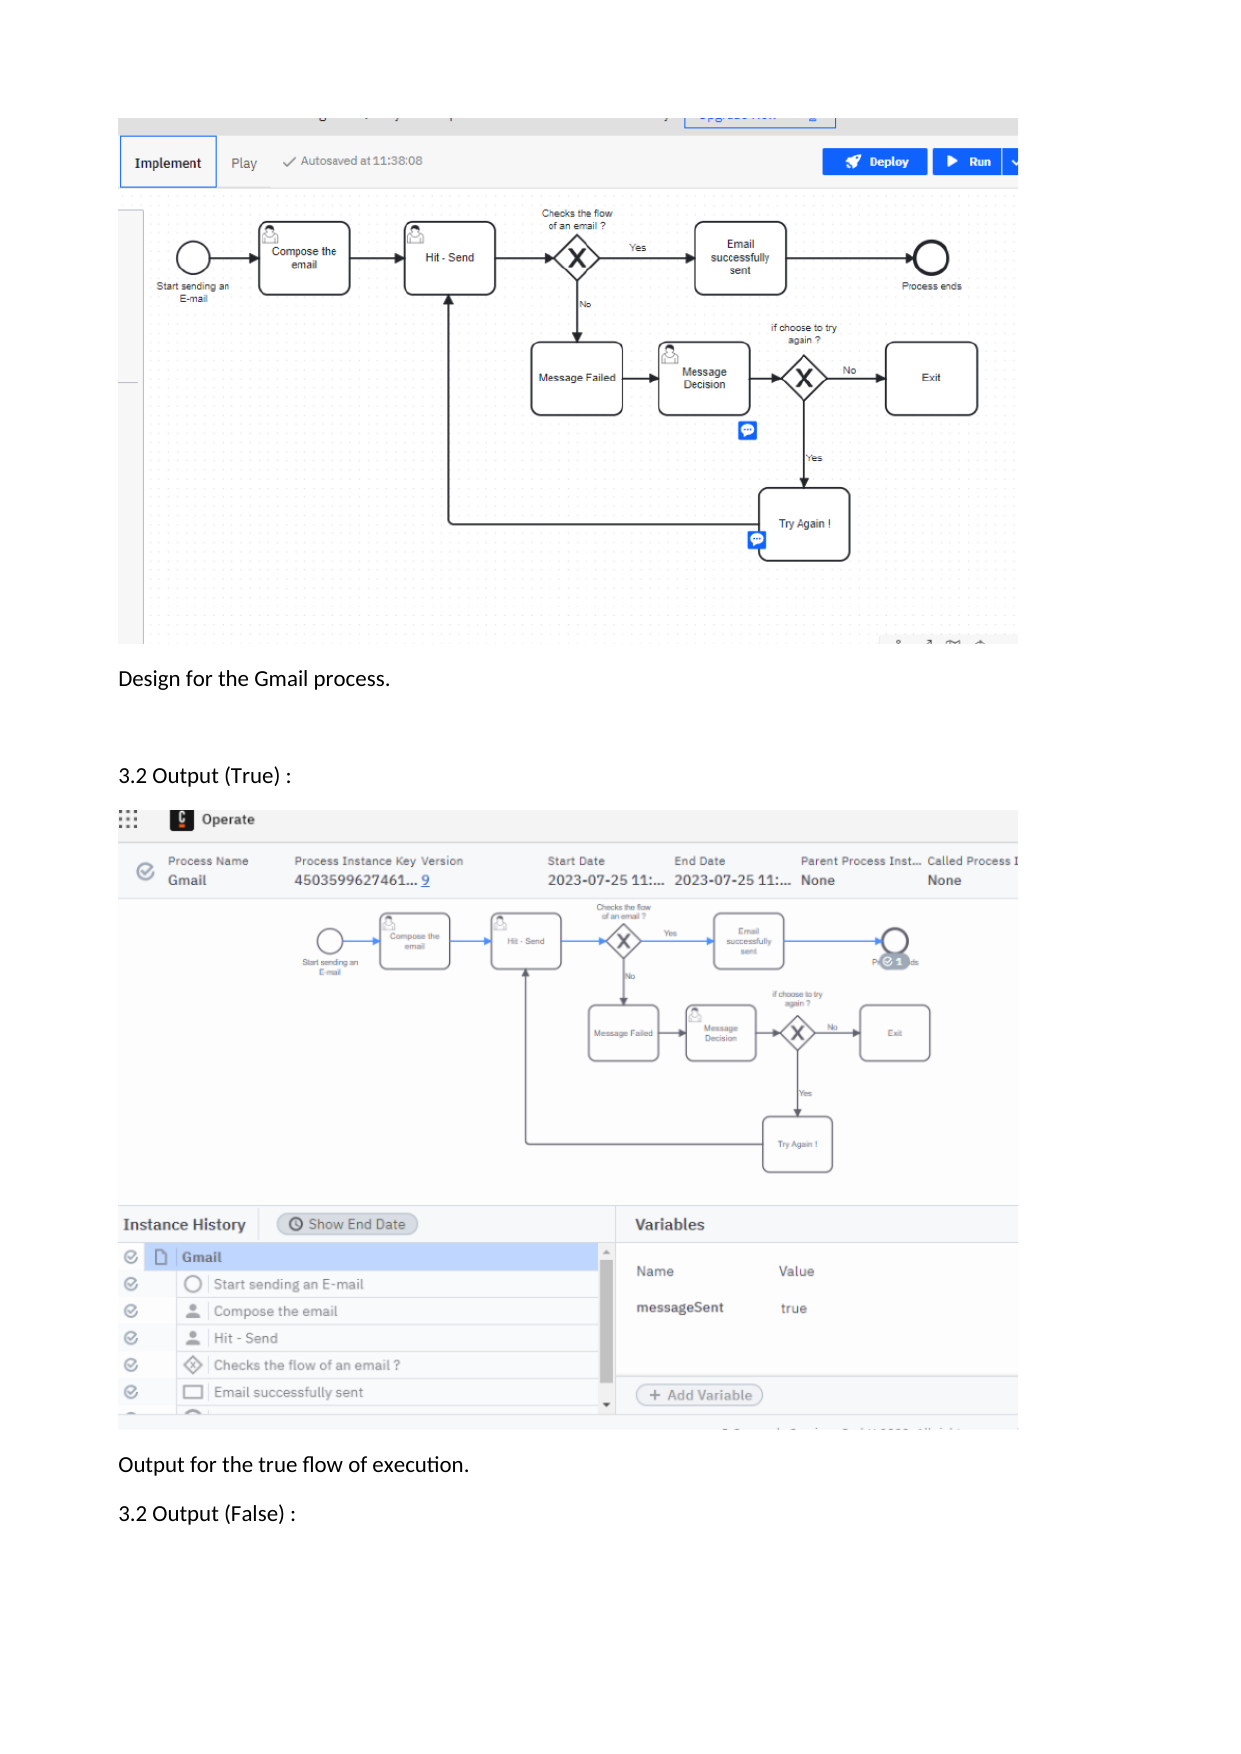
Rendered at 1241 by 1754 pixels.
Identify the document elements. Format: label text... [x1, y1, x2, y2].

text Output for the true flow of execution. [118, 1450, 1122, 1478]
text 3.2 Output (True) : [118, 762, 1122, 790]
text Design for the Gmail process. [118, 664, 1122, 692]
text 3.2 Output (False) : [118, 1499, 1122, 1527]
